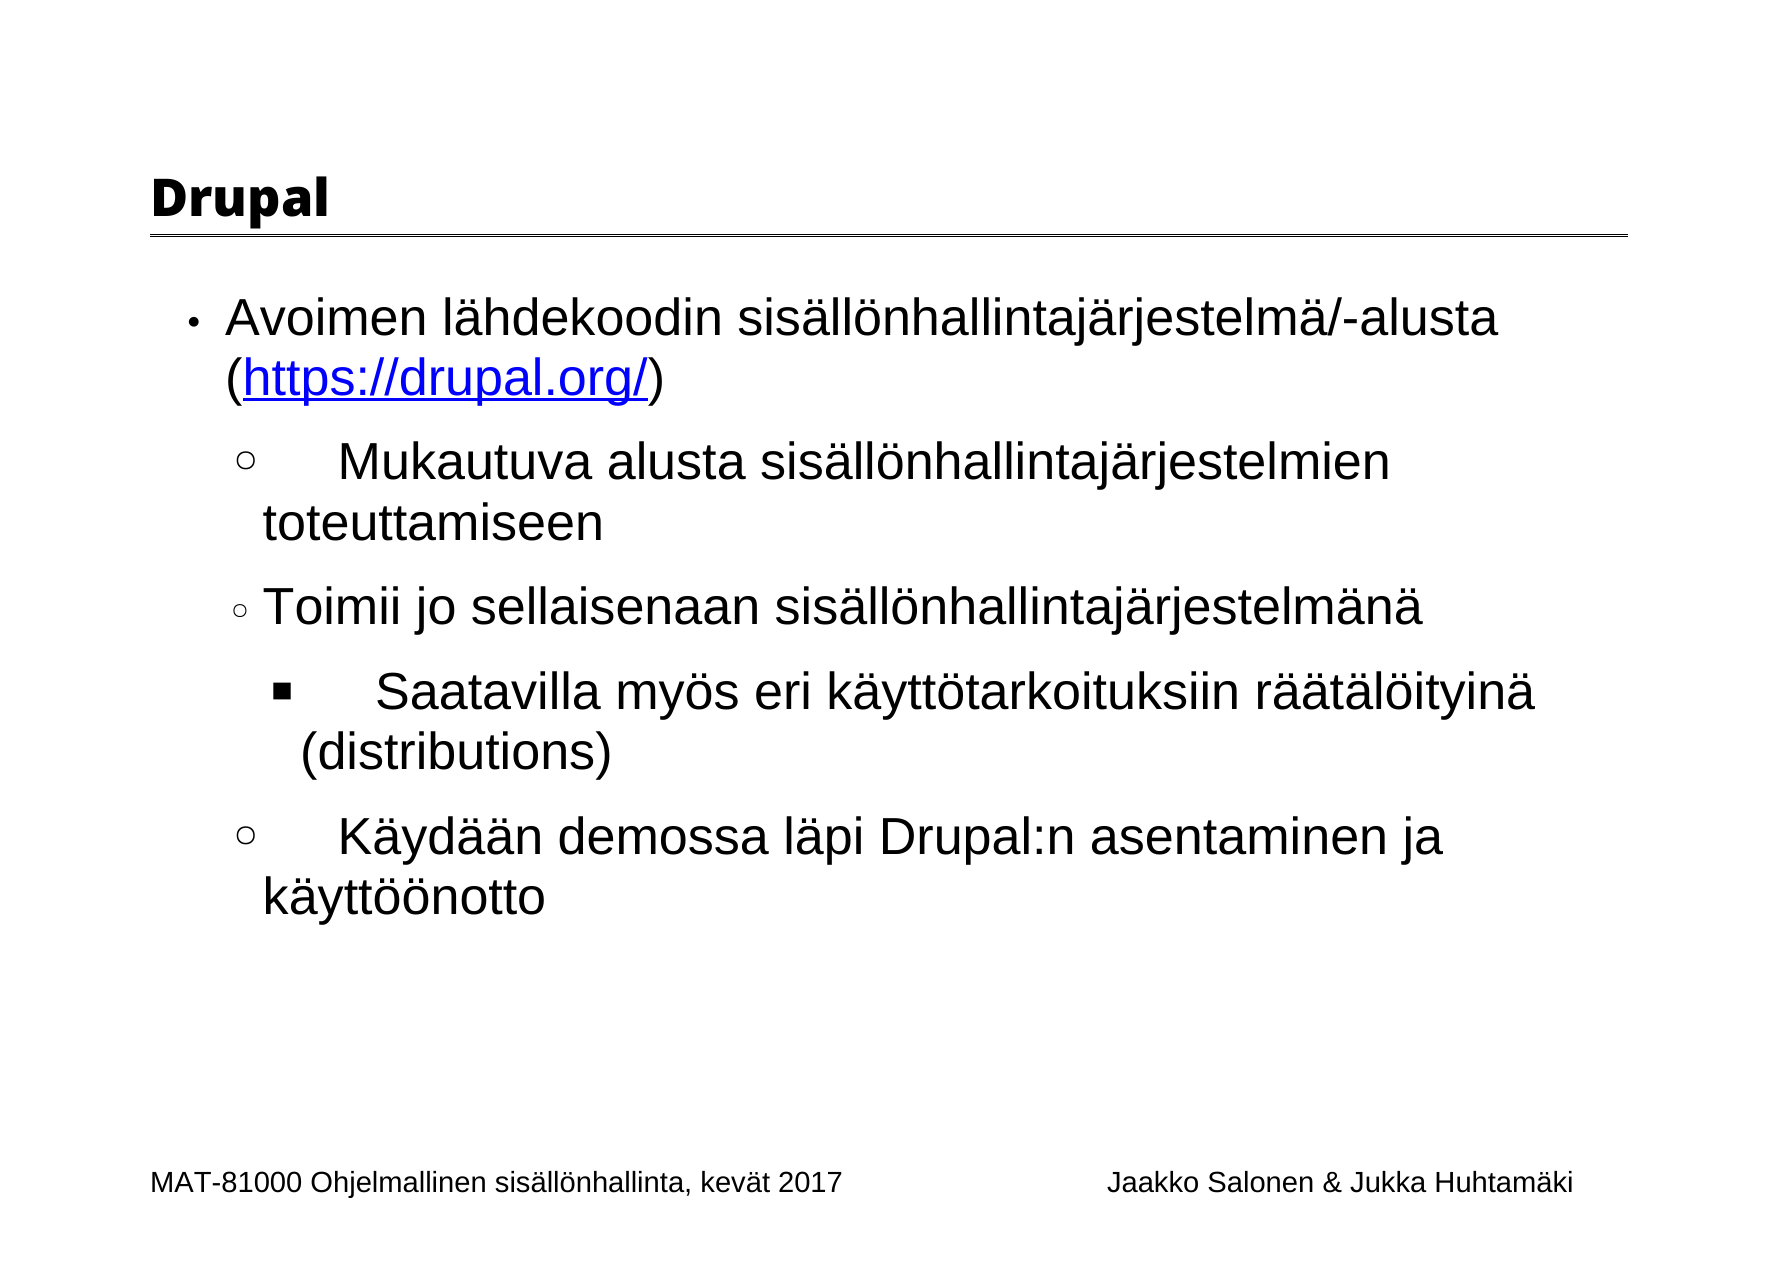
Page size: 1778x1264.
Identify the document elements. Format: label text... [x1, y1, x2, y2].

list Avoimen lähdekoodin sisällönhallintajärjestelmä/-alusta (https://drupal.org/) [187, 286, 1628, 406]
list Käydään demossa läpi Drupal:n asentaminen ja käyttöönotto [225, 806, 1628, 926]
list Toimii jo sellaisenaan sisällönhallintajärjestelmänä [225, 576, 1628, 636]
list Mukautuva alusta sisällönhallintajärjestelmien toteuttamiseen [225, 431, 1628, 551]
subtitle Drupal [150, 161, 1628, 234]
list Saatavilla myös eri käyttötarkoituksiin räätälöityinä (distributions) [262, 661, 1628, 781]
